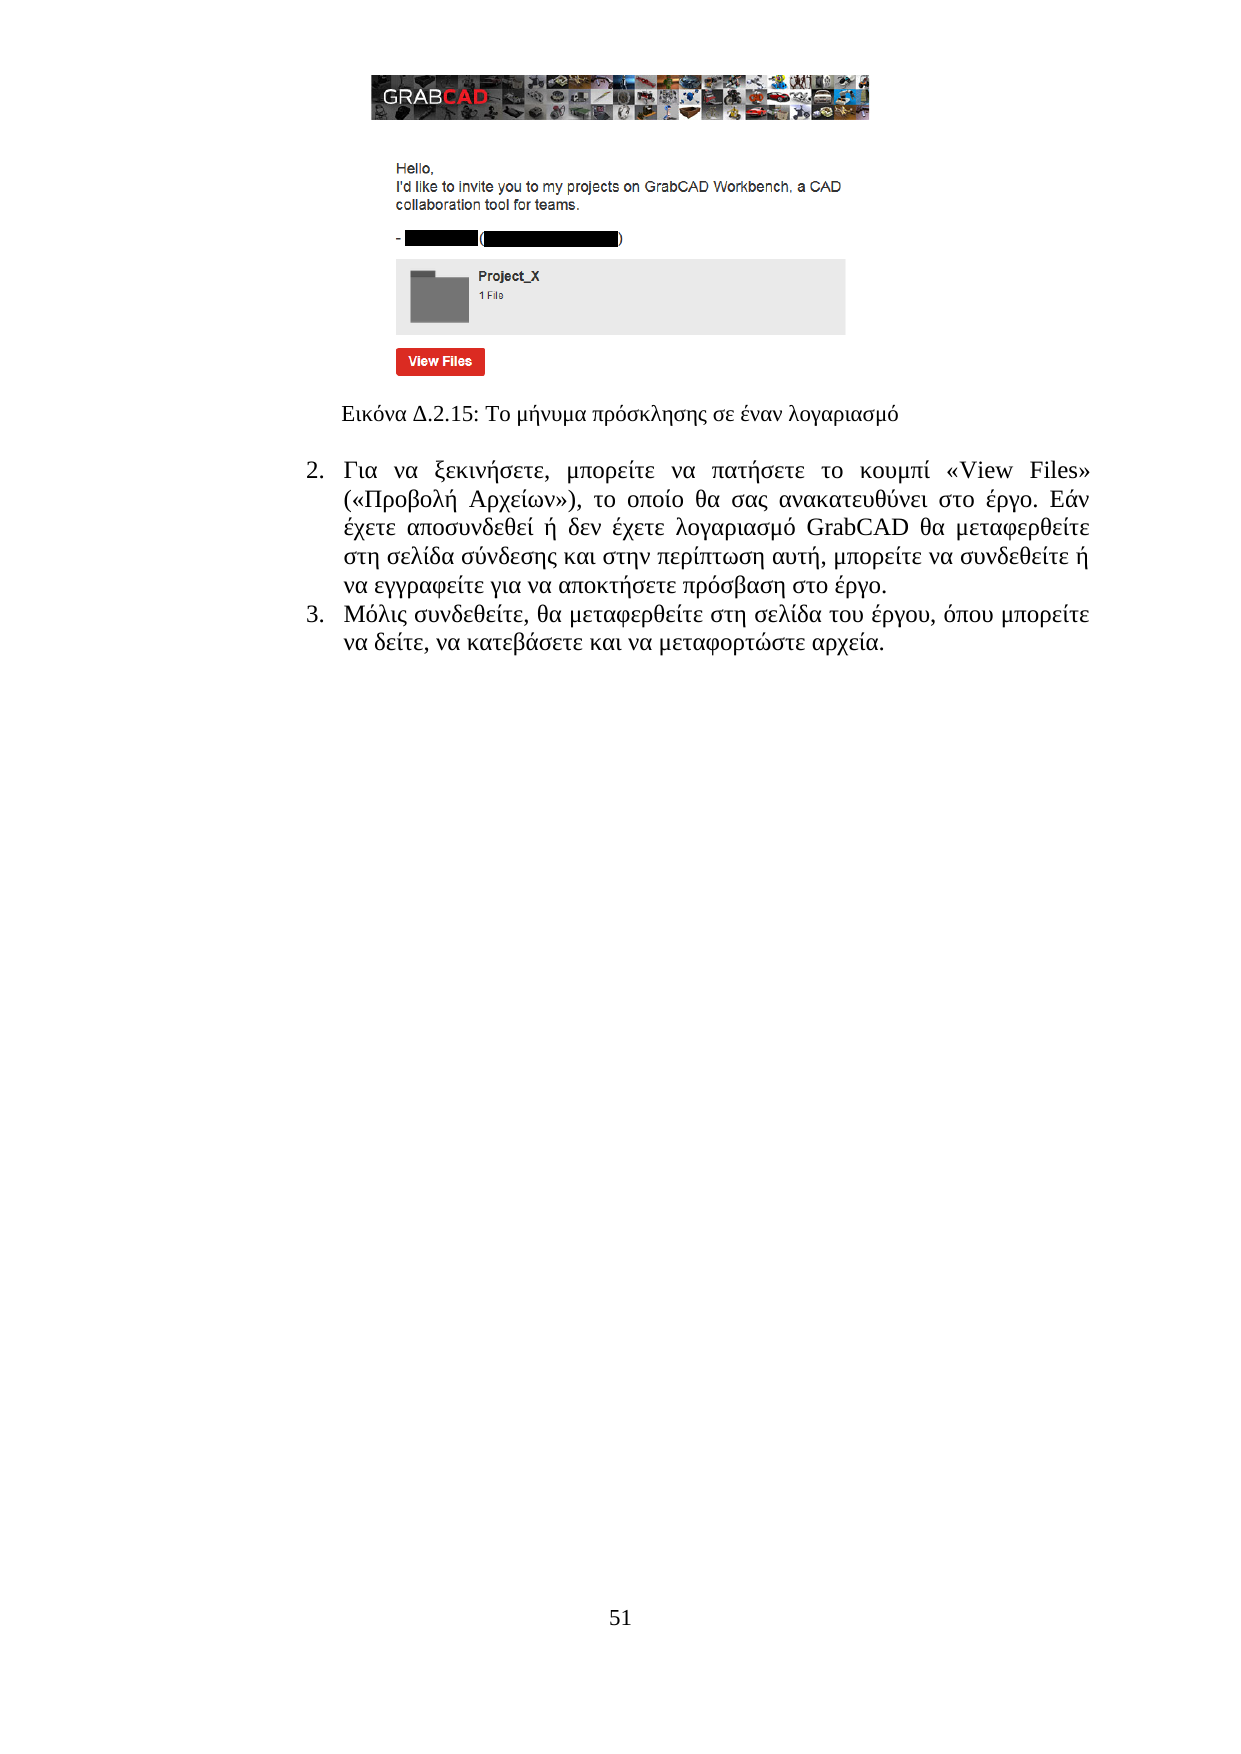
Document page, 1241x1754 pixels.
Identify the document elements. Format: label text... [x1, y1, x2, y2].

list Για να ξεκινήσετε, μπορείτε να πατήσετε το κουμπί «View Files» («Προβολή Αρχείων»), το οποίο θα σας ανακατευθύνει στο έργο. Εάν έχετε αποσυνδεθεί ή δεν έχετε λογαριασμό GrabCAD θα μεταφερθείτε στη σελίδα σύνδεσης και στην περίπτωση αυτή, μπορείτε να συνδεθείτε ή να εγγραφείτε για να αποκτήσετε πρόσβαση στο έργο. [306, 455, 1091, 599]
list Μόλις συνδεθείτε, θα μεταφερθείτε στη σελίδα του έργου, όπου μπορείτε να δείτε, να κατεβάσετε και να μεταφορτώστε αρχεία. [306, 599, 1091, 656]
text Εικόνα Δ.2.15: Το μήνυμα πρόσκλησης σε έναν λογαριασμό [150, 400, 1091, 426]
